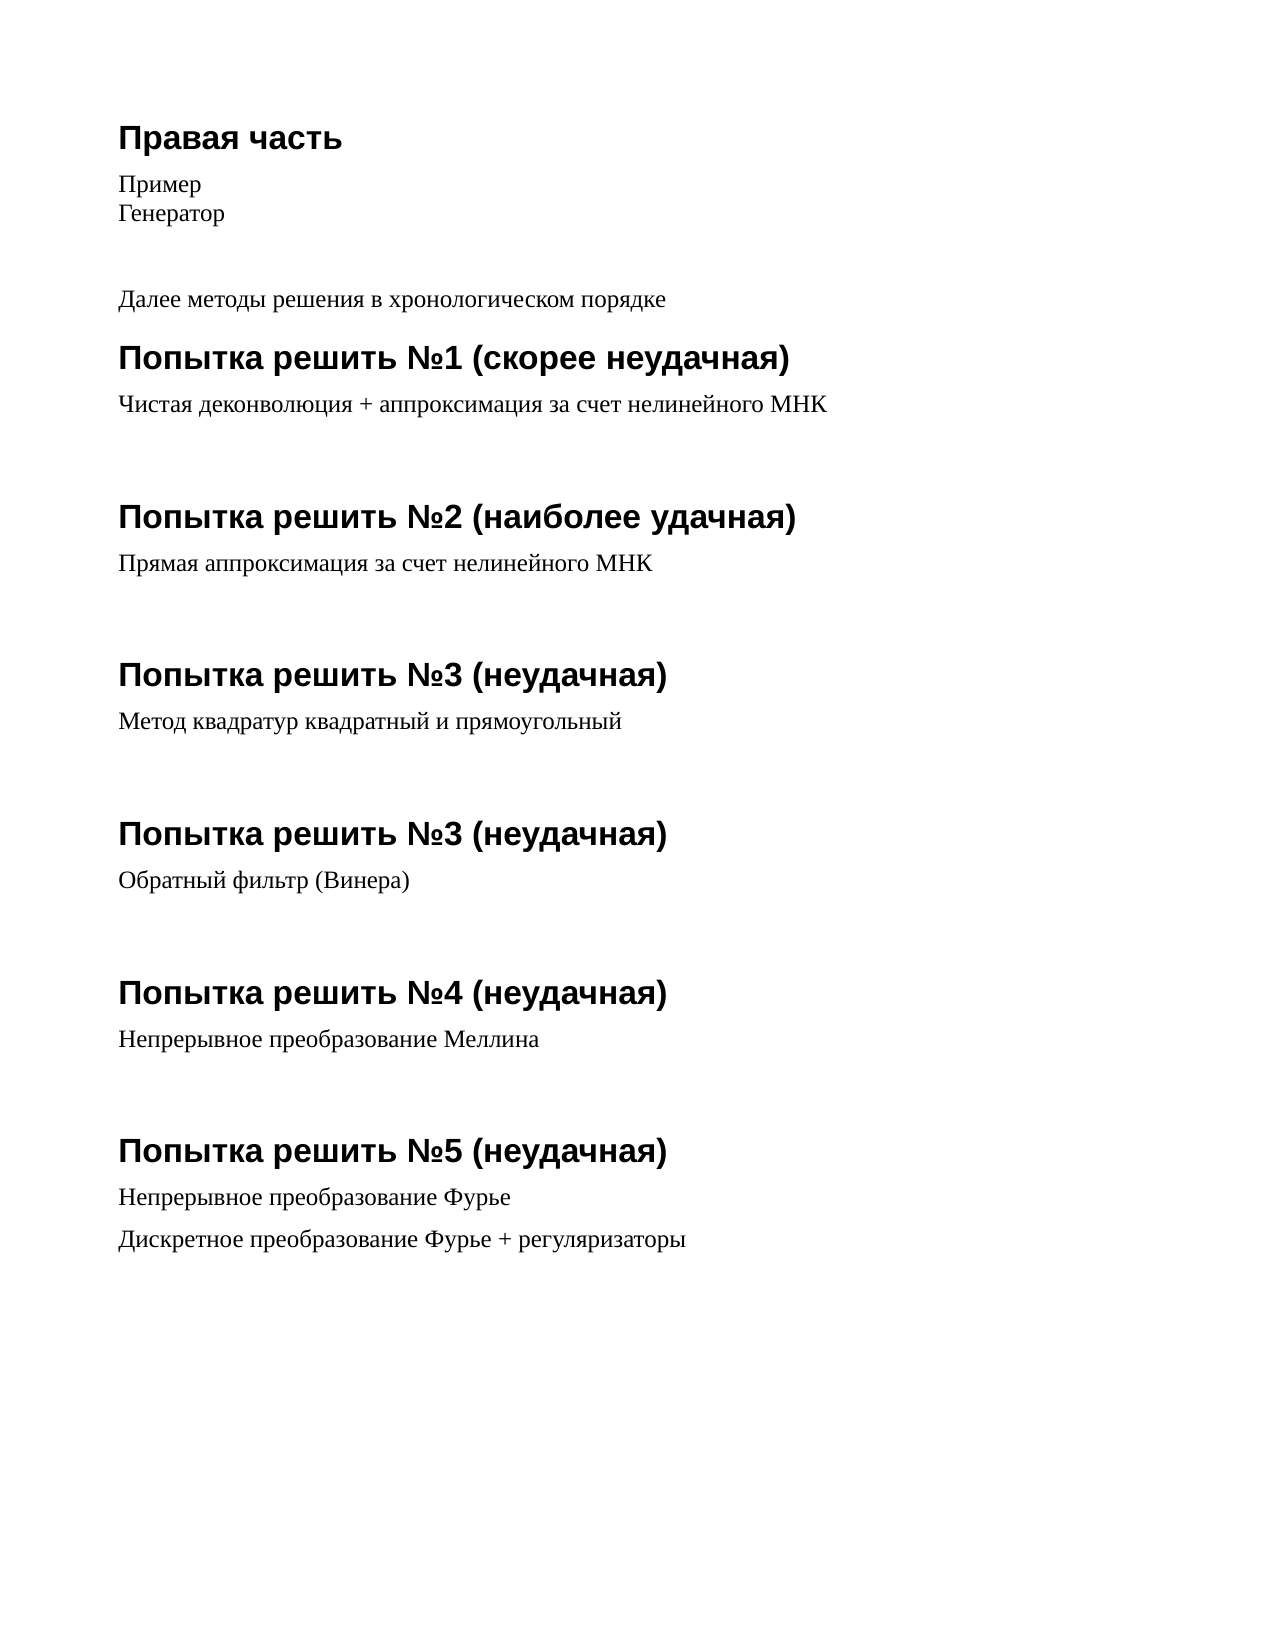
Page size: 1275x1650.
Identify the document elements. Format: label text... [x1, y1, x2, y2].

subtitle Попытка решить №3 (неудачная) [118, 814, 1157, 853]
subtitle Попытка решить №2 (наиболее удачная) [118, 497, 1157, 535]
text Метод квадратур квадратный и прямоугольный [118, 706, 1157, 735]
text Дискретное преобразование Фурье + регуляризаторы [118, 1224, 1157, 1252]
subtitle Попытка решить №1 (скорее неудачная) [118, 338, 1157, 377]
text Непрерывное преобразование Фурье [118, 1182, 1157, 1211]
subtitle Попытка решить №3 (неудачная) [118, 655, 1157, 694]
subtitle Правая часть [118, 118, 1157, 157]
subtitle Попытка решить №5 (неудачная) [118, 1131, 1157, 1170]
text Прямая аппроксимация за счет нелинейного МНК [118, 548, 1157, 577]
text Чистая деконволюция + аппроксимация за счет нелинейного МНК [118, 389, 1157, 418]
text Далее методы решения в хронологическом порядке [118, 284, 1157, 313]
text Обратный фильтр (Винера) [118, 865, 1157, 894]
text Пример [118, 169, 1157, 198]
text Генератор [118, 198, 1157, 227]
subtitle Попытка решить №4 (неудачная) [118, 973, 1157, 1011]
text Непрерывное преобразование Меллина [118, 1024, 1157, 1052]
